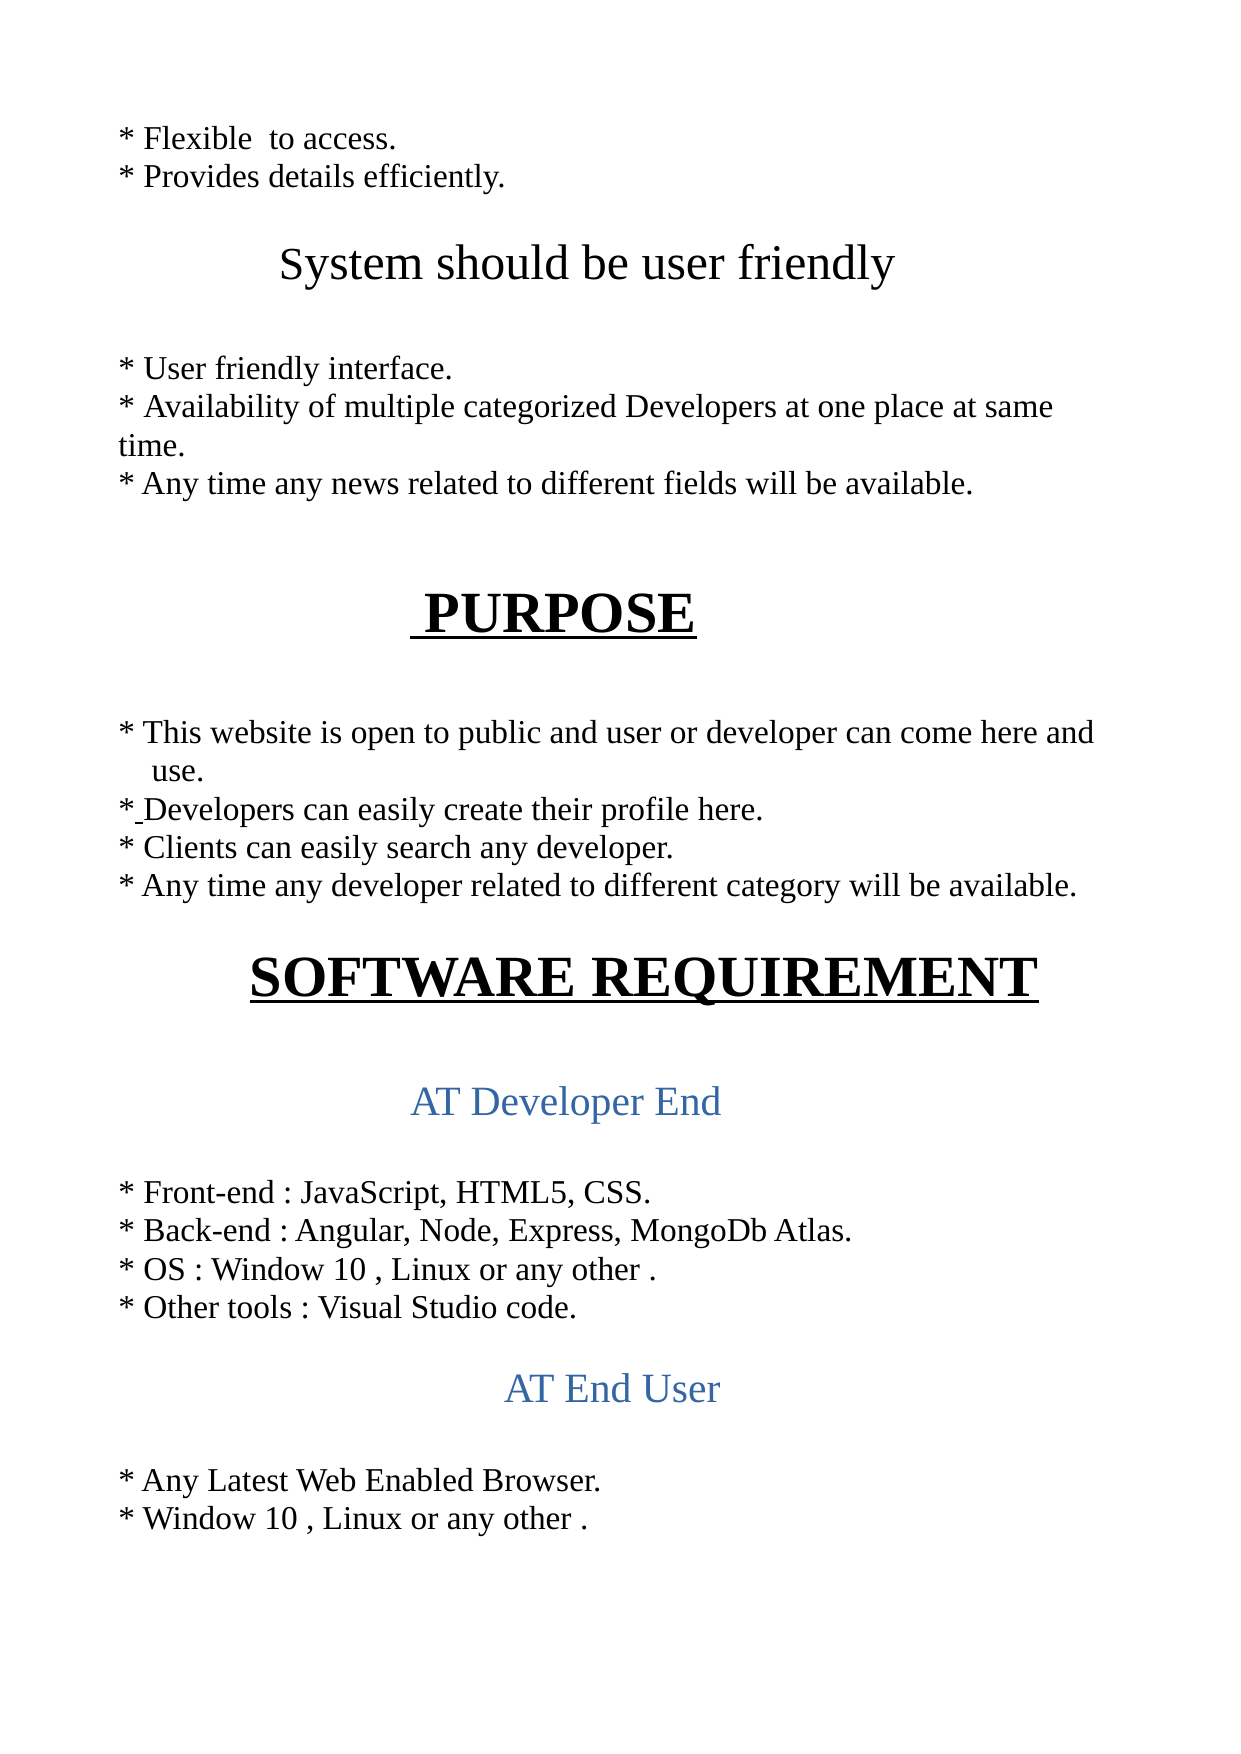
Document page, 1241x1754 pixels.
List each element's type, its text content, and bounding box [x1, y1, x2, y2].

text * Flexible to access. [118, 118, 1122, 156]
text * Availability of multiple categorized Developers at one place at same time. [118, 386, 1122, 463]
text * OS : Window 10 , Linux or any other . [118, 1249, 1122, 1287]
text * Other tools : Visual Studio code. [118, 1287, 1122, 1326]
text * This website is open to public and user or developer can come here and [118, 712, 1122, 751]
text System should be user friendly [118, 233, 1122, 291]
text * Any time any news related to different fields will be available. [118, 463, 1122, 501]
text AT End User [118, 1364, 1122, 1412]
text SOFTWARE REQUIREMENT [118, 942, 1122, 1009]
text * Front-end : JavaScript, HTML5, CSS. [118, 1172, 1122, 1211]
text * Any Latest Web Enabled Browser. [118, 1460, 1122, 1498]
text PURPOSE [118, 578, 1122, 645]
text * Developers can easily create their profile here. [118, 789, 1122, 827]
text * Any time any developer related to different category will be available. [118, 866, 1122, 904]
text * Back-end : Angular, Node, Express, MongoDb Atlas. [118, 1211, 1122, 1249]
text * Provides details efficiently. [118, 156, 1122, 195]
text * Clients can easily search any developer. [118, 827, 1122, 866]
text * Window 10 , Linux or any other . [118, 1498, 1122, 1536]
text * User friendly interface. [118, 348, 1122, 386]
text AT Developer End [118, 1076, 1122, 1124]
text use. [118, 751, 1122, 789]
